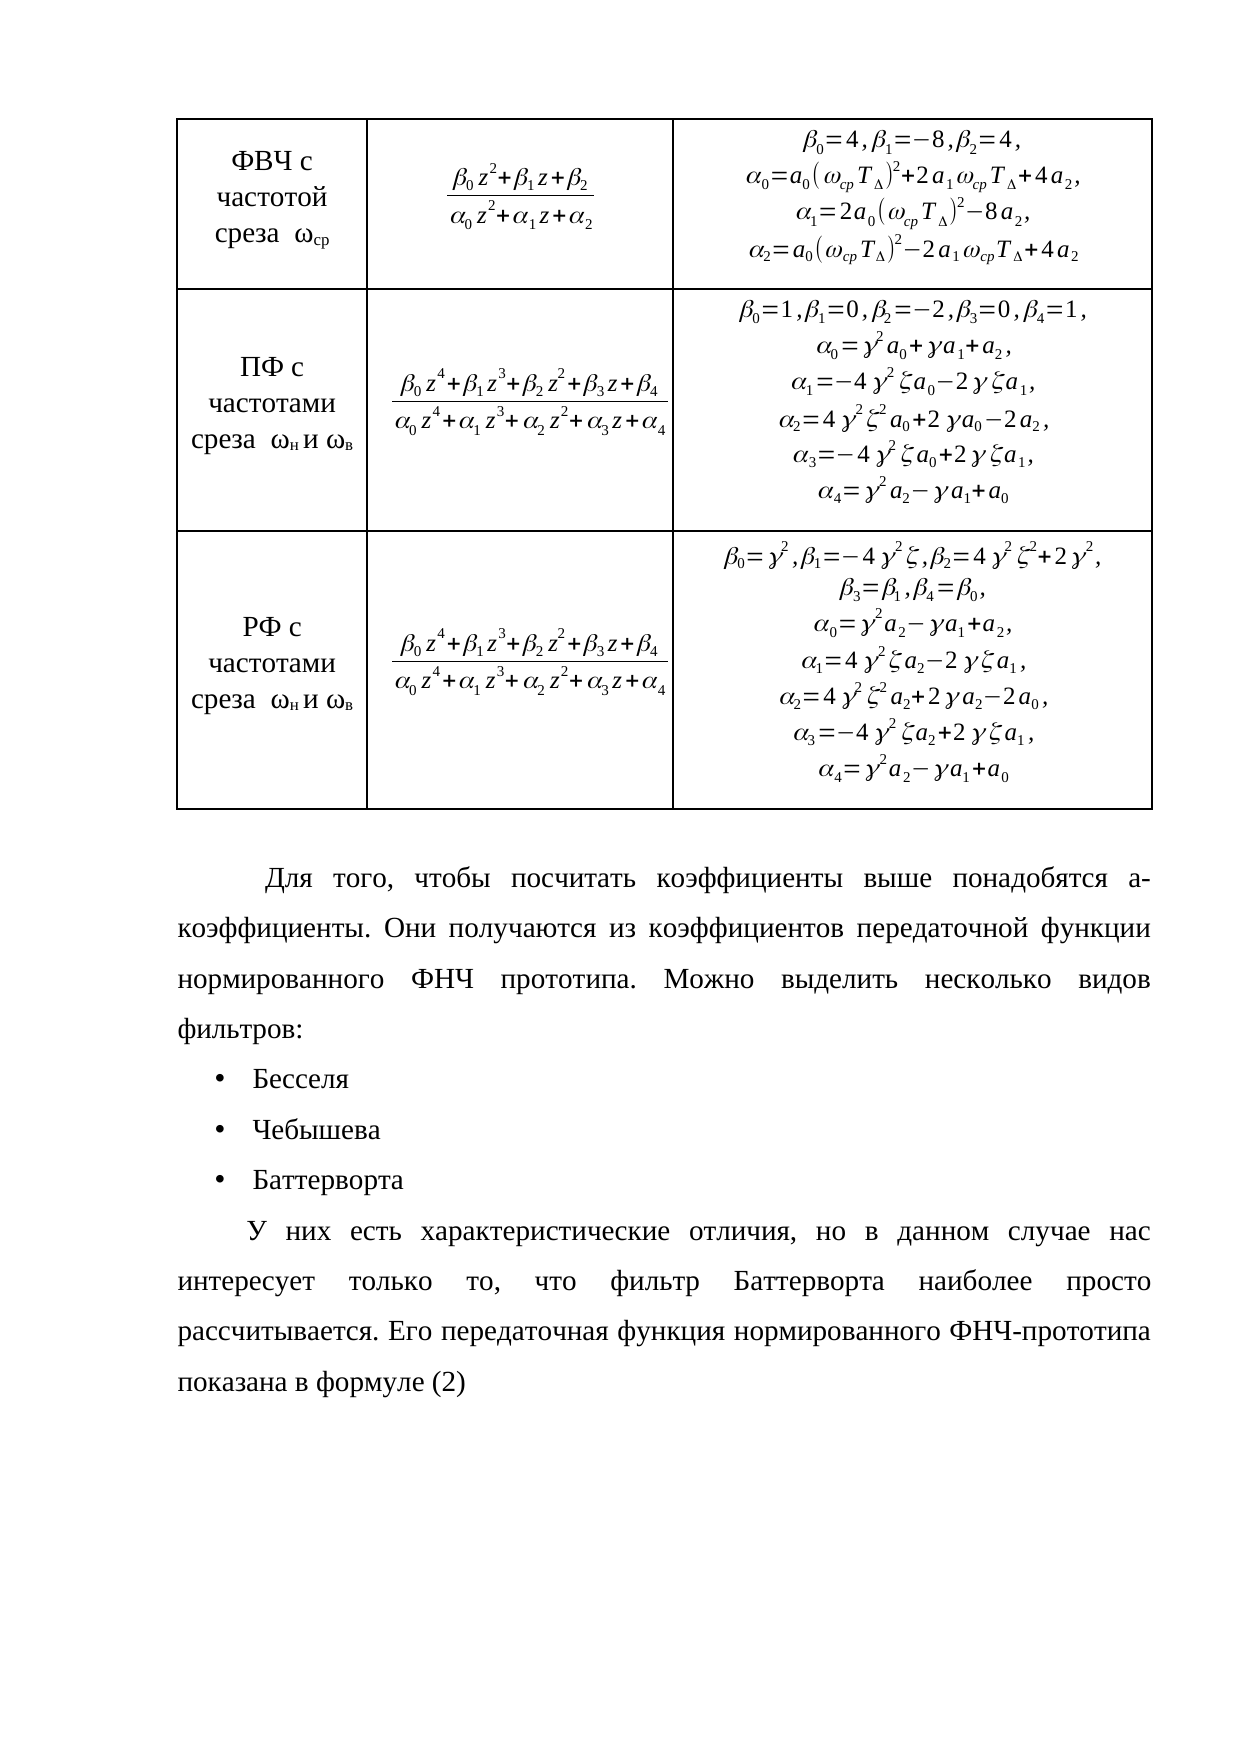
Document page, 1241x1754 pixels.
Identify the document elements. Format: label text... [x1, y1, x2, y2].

list Бесселя [215, 1062, 1152, 1095]
list Баттерворта [215, 1162, 1152, 1196]
table_cell [674, 120, 1151, 288]
table_cell [368, 120, 672, 288]
list Чебышева [215, 1112, 1152, 1146]
text У них есть характеристические отличия, но в данном случае нас интересует только то, что фильтр Баттерворта наиболее просто рассчитывается. Его передаточная функция нормированного ФНЧ-прототипа показана в формуле (2) [177, 1213, 1152, 1397]
table_cell ПФ с частотами среза ωн и ωв [178, 290, 366, 530]
table_cell РФ с частотами среза ωн и ωв [178, 532, 366, 808]
table_cell ФВЧ с частотой среза ωср [178, 120, 366, 288]
table_cell [674, 290, 1151, 530]
table_cell [368, 532, 672, 808]
table_cell [674, 532, 1151, 808]
text Для того, чтобы посчитать коэффициенты выше понадобятся a-коэффициенты. Они получаются из коэффициентов передаточной функции нормированного ФНЧ прототипа. Можно выделить несколько видов фильтров: [177, 860, 1152, 1045]
table_cell [368, 290, 672, 530]
